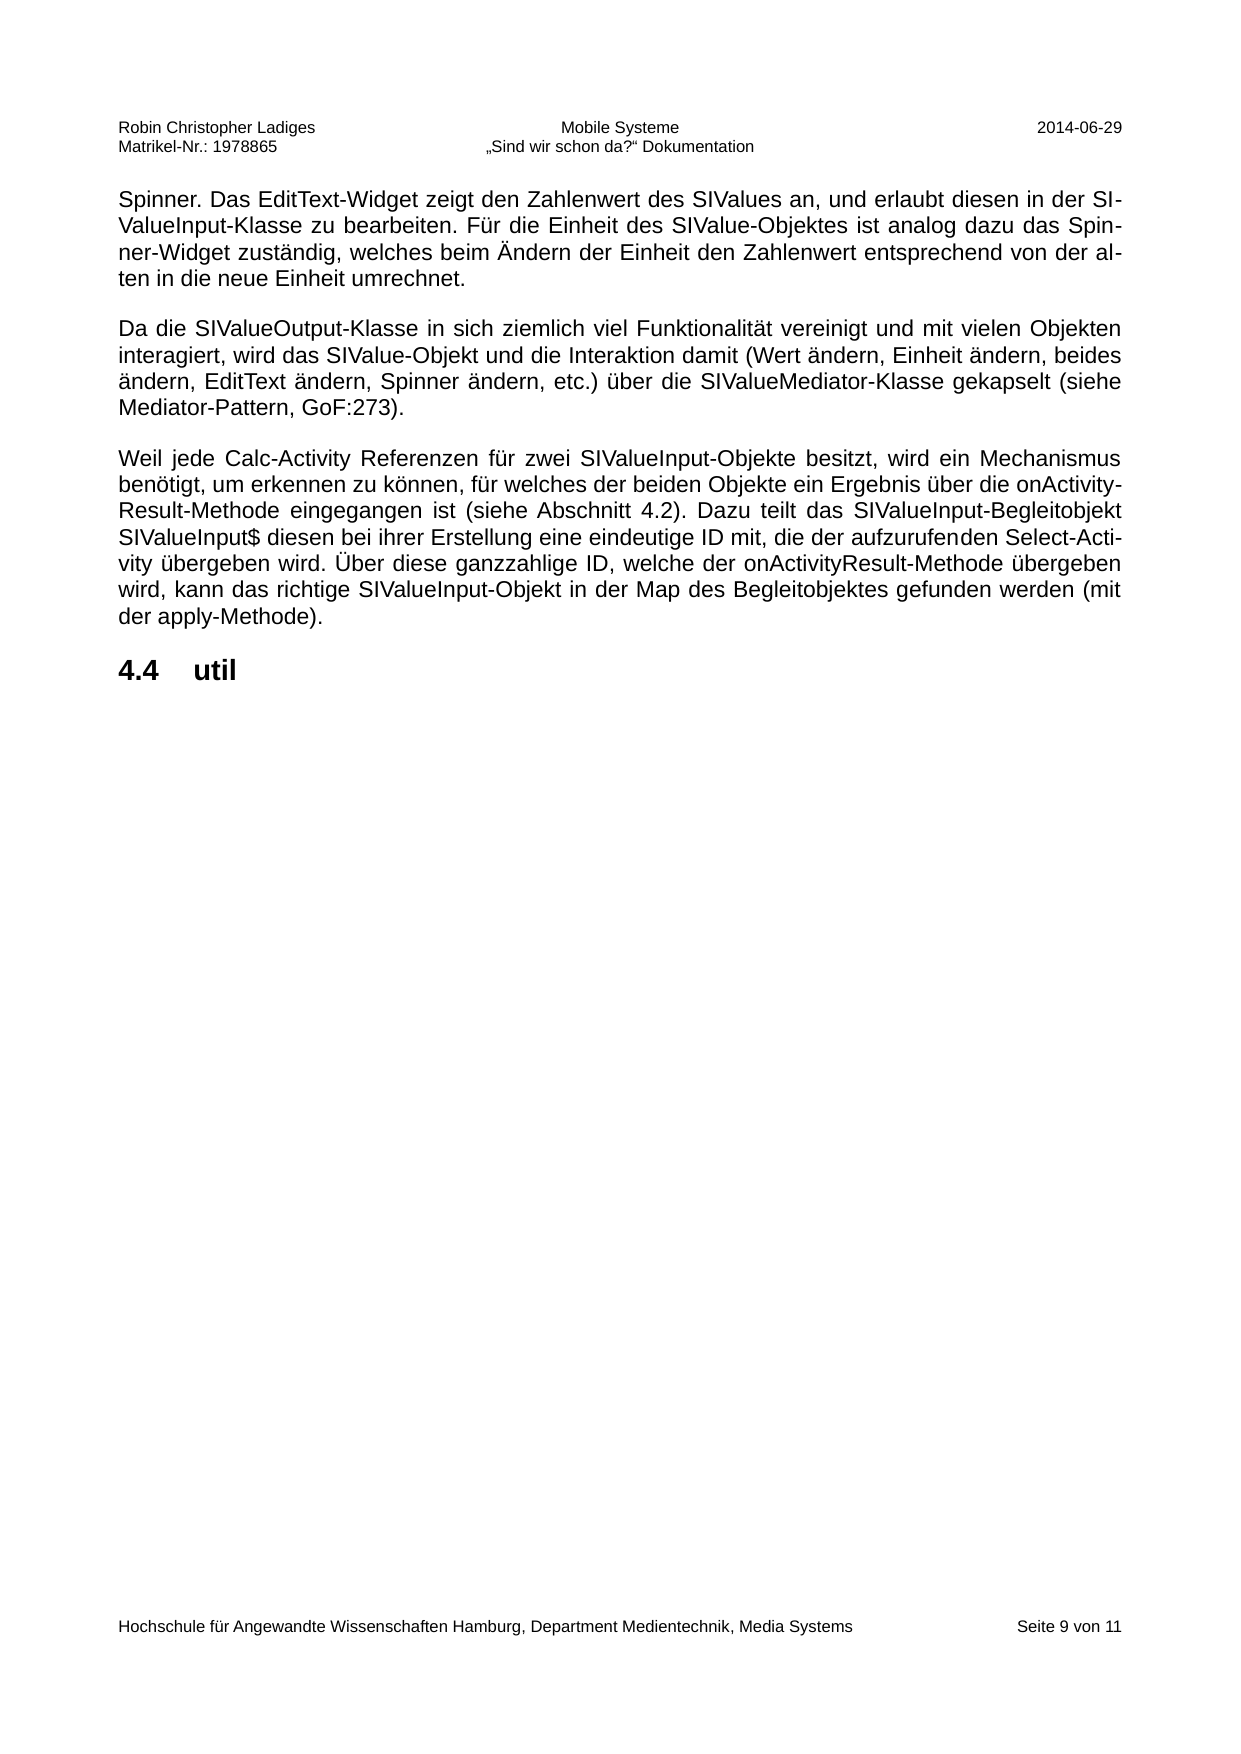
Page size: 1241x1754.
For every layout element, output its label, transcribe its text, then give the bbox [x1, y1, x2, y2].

text Weil jede Calc-Activity Referenzen für zwei SIValueInput-Objekte besitzt, wird ein Mechanismus benötigt, um erkennen zu können, für welches der beiden Objekte ein Ergebnis über die onActivity­Result-Methode eingegangen ist (siehe Abschnitt 4.2). Dazu teilt das SIValueInput-Begleitobjekt SIValueInput$ diesen bei ihrer Erstellung eine eindeutige ID mit, die der aufzurufen­den Select-Ac­ti­vity übergeben wird. Über diese ganzzahlige ID, welche der onActivityResult-Methode übergeben wird, kann das richtige SIValueInput-Objekt in der Map des Begleitobjektes gefunden werden (mit der apply-Methode). [118, 445, 1122, 629]
text Spinner. Das EditText-Widget zeigt den Zahlenwert des SIValues an, und erlaubt diesen in der SI­Val­ue­Input-Klasse zu bearbeiten. Für die Einheit des SIValue-Objektes ist analog dazu das Spin­ner-Widget zuständig, welches beim Ändern der Einheit den Zahlenwert entsprechend von der al­ten in die neue Einheit umrechnet. [118, 186, 1122, 291]
subtitle 4.4 util [118, 653, 1122, 687]
text Da die SIValueOutput-Klasse in sich ziemlich viel Funktionalität vereinigt und mit vielen Objekten interagiert, wird das SIValue-Objekt und die Interaktion damit (Wert ändern, Einheit ändern, beides ändern, EditText ändern, Spinner ändern, etc.) über die SIValueMediator-Klasse gekapselt (siehe Mediator-Pattern, GoF:273). [118, 315, 1122, 421]
